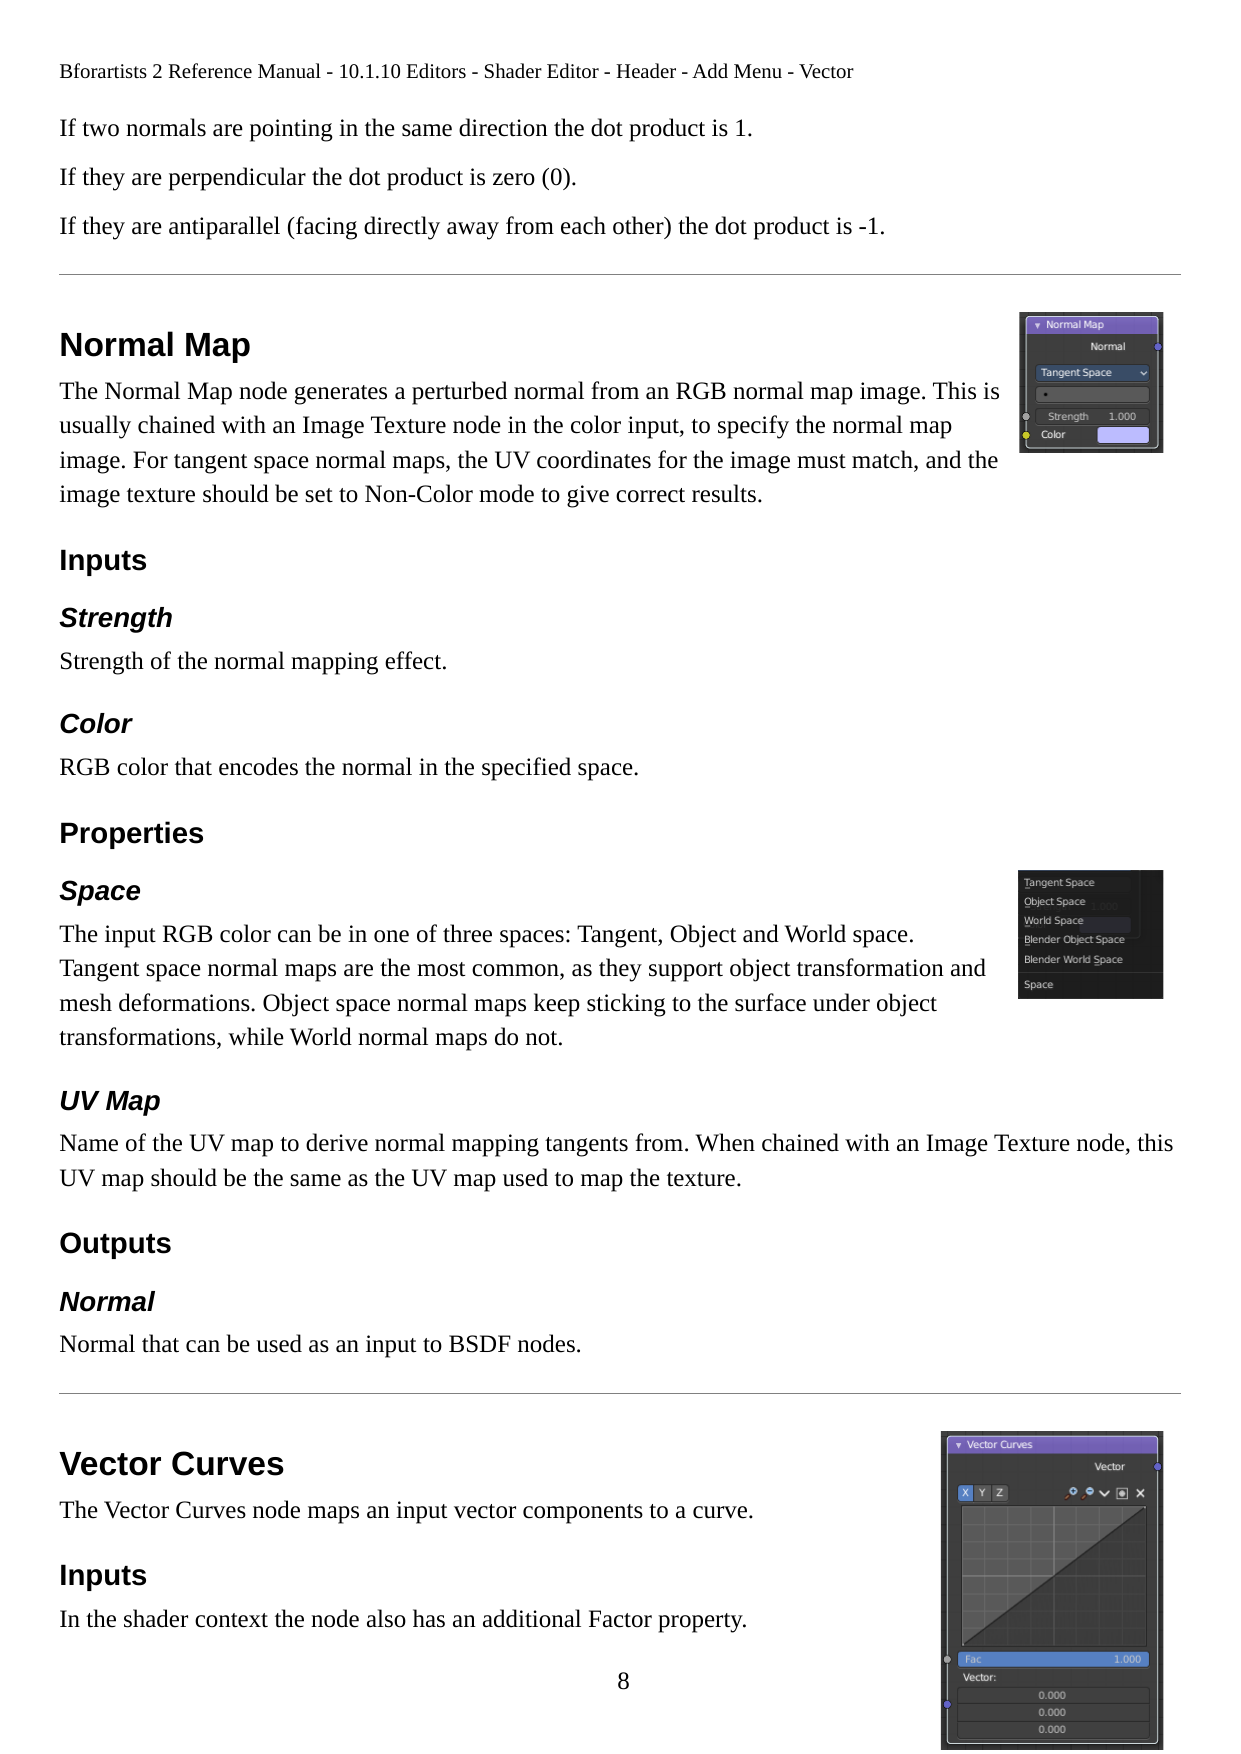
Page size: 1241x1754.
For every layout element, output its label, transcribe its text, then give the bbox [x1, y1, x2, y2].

subtitle Color [59, 708, 1181, 739]
text If they are perpendicular the dot product is zero (0). [59, 162, 1181, 190]
text The Normal Map node generates a perturbed normal from an RGB normal map image. This is usually chained with an Image Texture node in the color input, to specify the normal map image. For tangent space normal maps, the UV coordinates for the image must match, and the image texture should be set to Non-Color mode to give correct results. [59, 376, 1181, 508]
subtitle [1164, 1558, 1181, 1592]
picture [1018, 870, 1164, 999]
picture [1019, 312, 1164, 453]
subtitle Inputs [59, 1558, 940, 1592]
subtitle [1164, 325, 1181, 363]
subtitle [1164, 1443, 1181, 1482]
subtitle Normal [59, 1285, 1181, 1317]
subtitle Properties [59, 816, 1181, 849]
picture [940, 1431, 1164, 1750]
subtitle Normal Map [59, 325, 1019, 363]
subtitle Strength [59, 602, 1181, 634]
subtitle [1164, 874, 1181, 906]
subtitle UV Map [59, 1084, 1181, 1116]
text The Vector Curves node maps an input vector components to a curve. [59, 1495, 940, 1523]
subtitle Space [59, 874, 1018, 906]
text Strength of the normal mapping effect. [59, 646, 1181, 675]
text Name of the UV map to derive normal mapping tangents from. When chained with an Image Texture node, this UV map should be the same as the UV map used to map the texture. [59, 1128, 1181, 1191]
subtitle Inputs [59, 543, 1181, 577]
text If two normals are pointing in the same direction the dot product is 1. [59, 113, 1181, 141]
text If they are antiparallel (facing directly away from each other) the dot product is -1. [59, 211, 1181, 239]
text The input RGB color can be in one of three spaces: Tangent, Object and World space. Tangent space normal maps are the most common, as they support object transformation and mesh deformations. Object space normal maps keep sticking to the surface under object transformations, while World normal maps do not. [59, 919, 1181, 1051]
text In the shader context the node also has an additional Factor property. [59, 1604, 940, 1633]
text RGB color that encodes the normal in the specified space. [59, 752, 1181, 781]
text Normal that can be used as an input to BSDF nodes. [59, 1329, 1181, 1358]
subtitle Vector Curves [59, 1443, 940, 1482]
subtitle Outputs [59, 1226, 1181, 1260]
